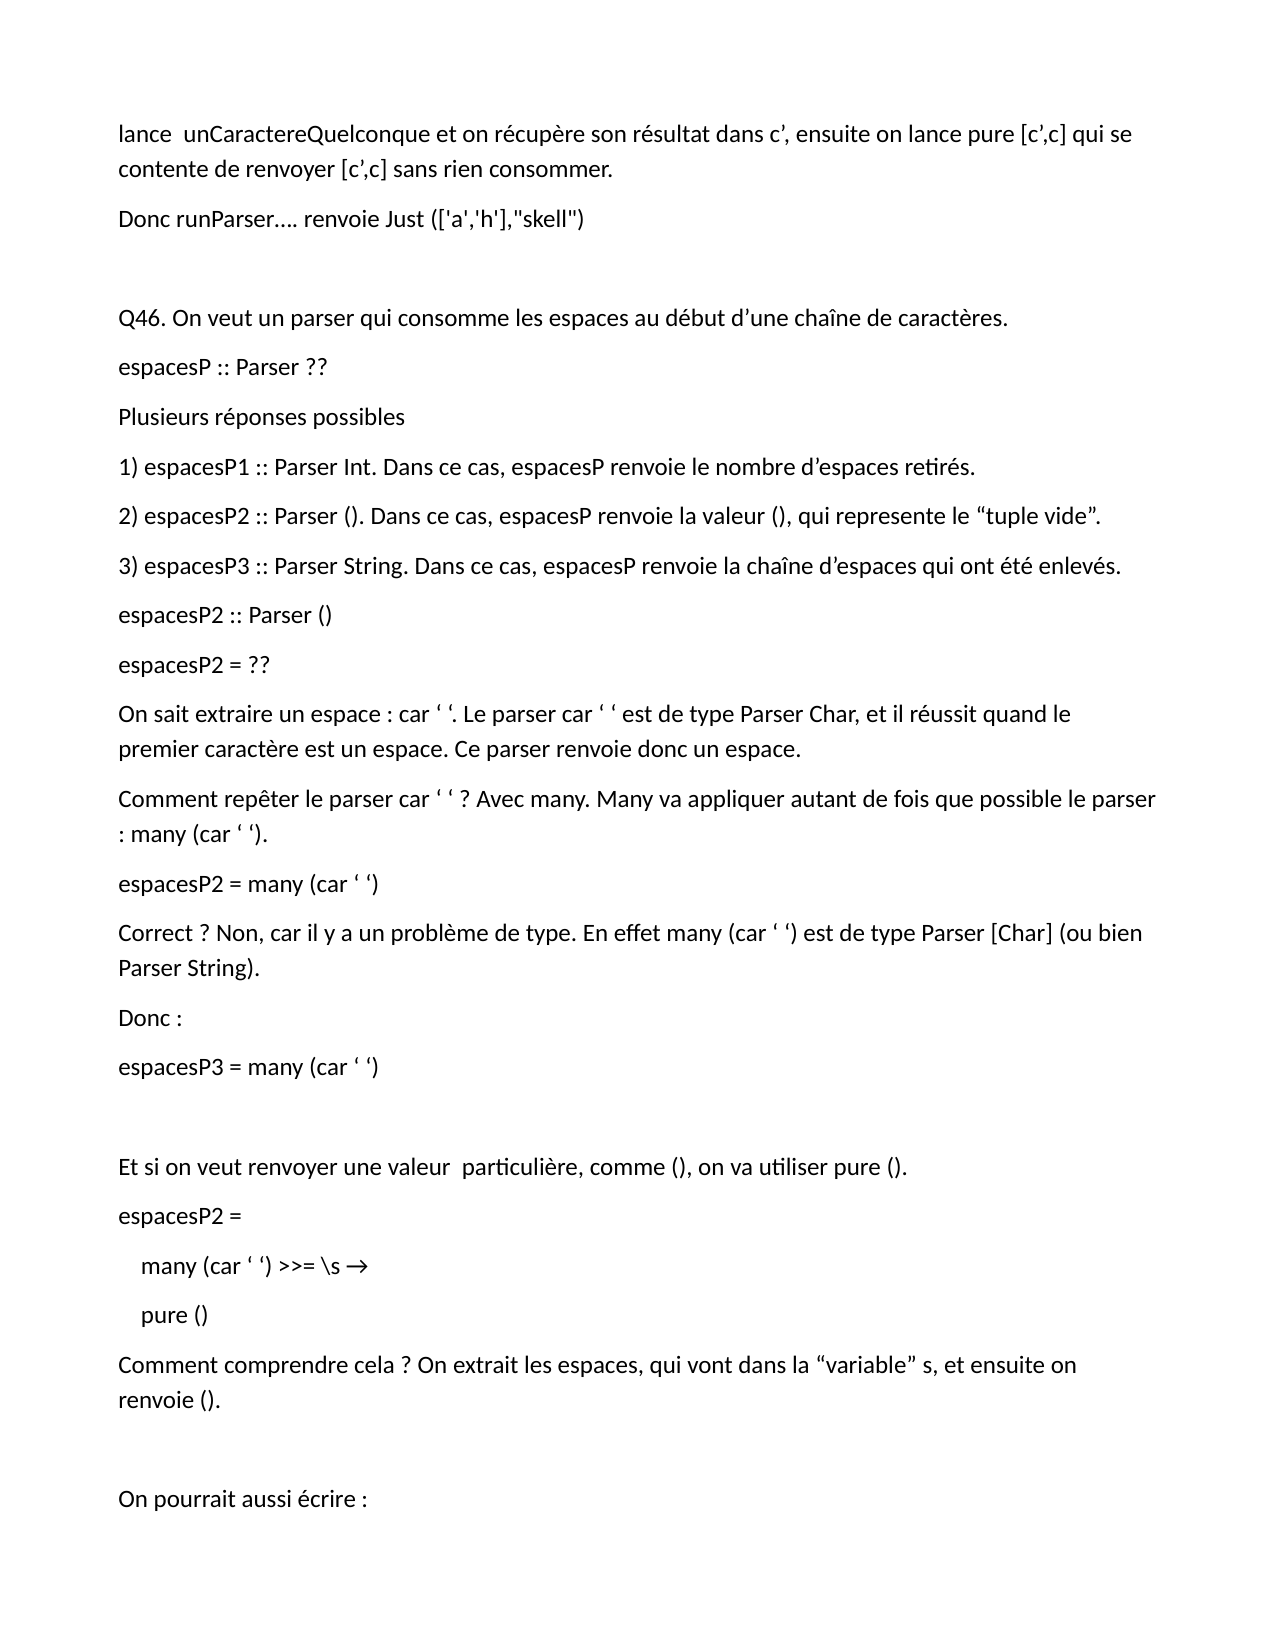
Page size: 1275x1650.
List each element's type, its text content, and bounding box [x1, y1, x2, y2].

text many (car ‘ ‘) >>= \s → [118, 1250, 1157, 1280]
text pure () [118, 1299, 1157, 1330]
text Donc : [118, 1002, 1157, 1032]
text Comment comprendre cela ? On extrait les espaces, qui vont dans la “variable” s, et ensuite on renvoie (). [118, 1349, 1157, 1414]
text Et si on veut renvoyer une valeur particulière, comme (), on va utiliser pure (). [118, 1151, 1157, 1181]
text espacesP3 = many (car ‘ ‘) [118, 1051, 1157, 1082]
text 2) espacesP2 :: Parser (). Dans ce cas, espacesP renvoie la valeur (), qui represente le “tuple vide”. [118, 500, 1157, 531]
text espacesP :: Parser ?? [118, 351, 1157, 382]
text Plusieurs réponses possibles [118, 401, 1157, 432]
text On sait extraire un espace : car ‘ ‘. Le parser car ‘ ‘ est de type Parser Char, et il réussit quand le premier caractère est un espace. Ce parser renvoie donc un espace. [118, 698, 1157, 764]
text espacesP2 = ?? [118, 649, 1157, 679]
text Comment repêter le parser car ‘ ‘ ? Avec many. Many va appliquer autant de fois que possible le parser : many (car ‘ ‘). [118, 783, 1157, 849]
text espacesP2 :: Parser () [118, 599, 1157, 630]
text On pourrait aussi écrire : [118, 1483, 1157, 1514]
text Correct ? Non, car il y a un problème de type. En effet many (car ‘ ‘) est de type Parser [Char] (ou bien Parser String). [118, 917, 1157, 983]
text lance unCaractereQuelconque et on récupère son résultat dans c’, ensuite on lance pure [c’,c] qui se contente de renvoyer [c’,c] sans rien consommer. [118, 118, 1157, 184]
text 1) espacesP1 :: Parser Int. Dans ce cas, espacesP renvoie le nombre d’espaces retirés. [118, 451, 1157, 481]
text espacesP2 = [118, 1200, 1157, 1231]
text espacesP2 = many (car ‘ ‘) [118, 868, 1157, 898]
text Q46. On veut un parser qui consomme les espaces au début d’une chaîne de caractères. [118, 302, 1157, 332]
text Donc runParser…. renvoie Just (['a','h'],"skell") [118, 203, 1157, 233]
text 3) espacesP3 :: Parser String. Dans ce cas, espacesP renvoie la chaîne d’espaces qui ont été enlevés. [118, 550, 1157, 580]
